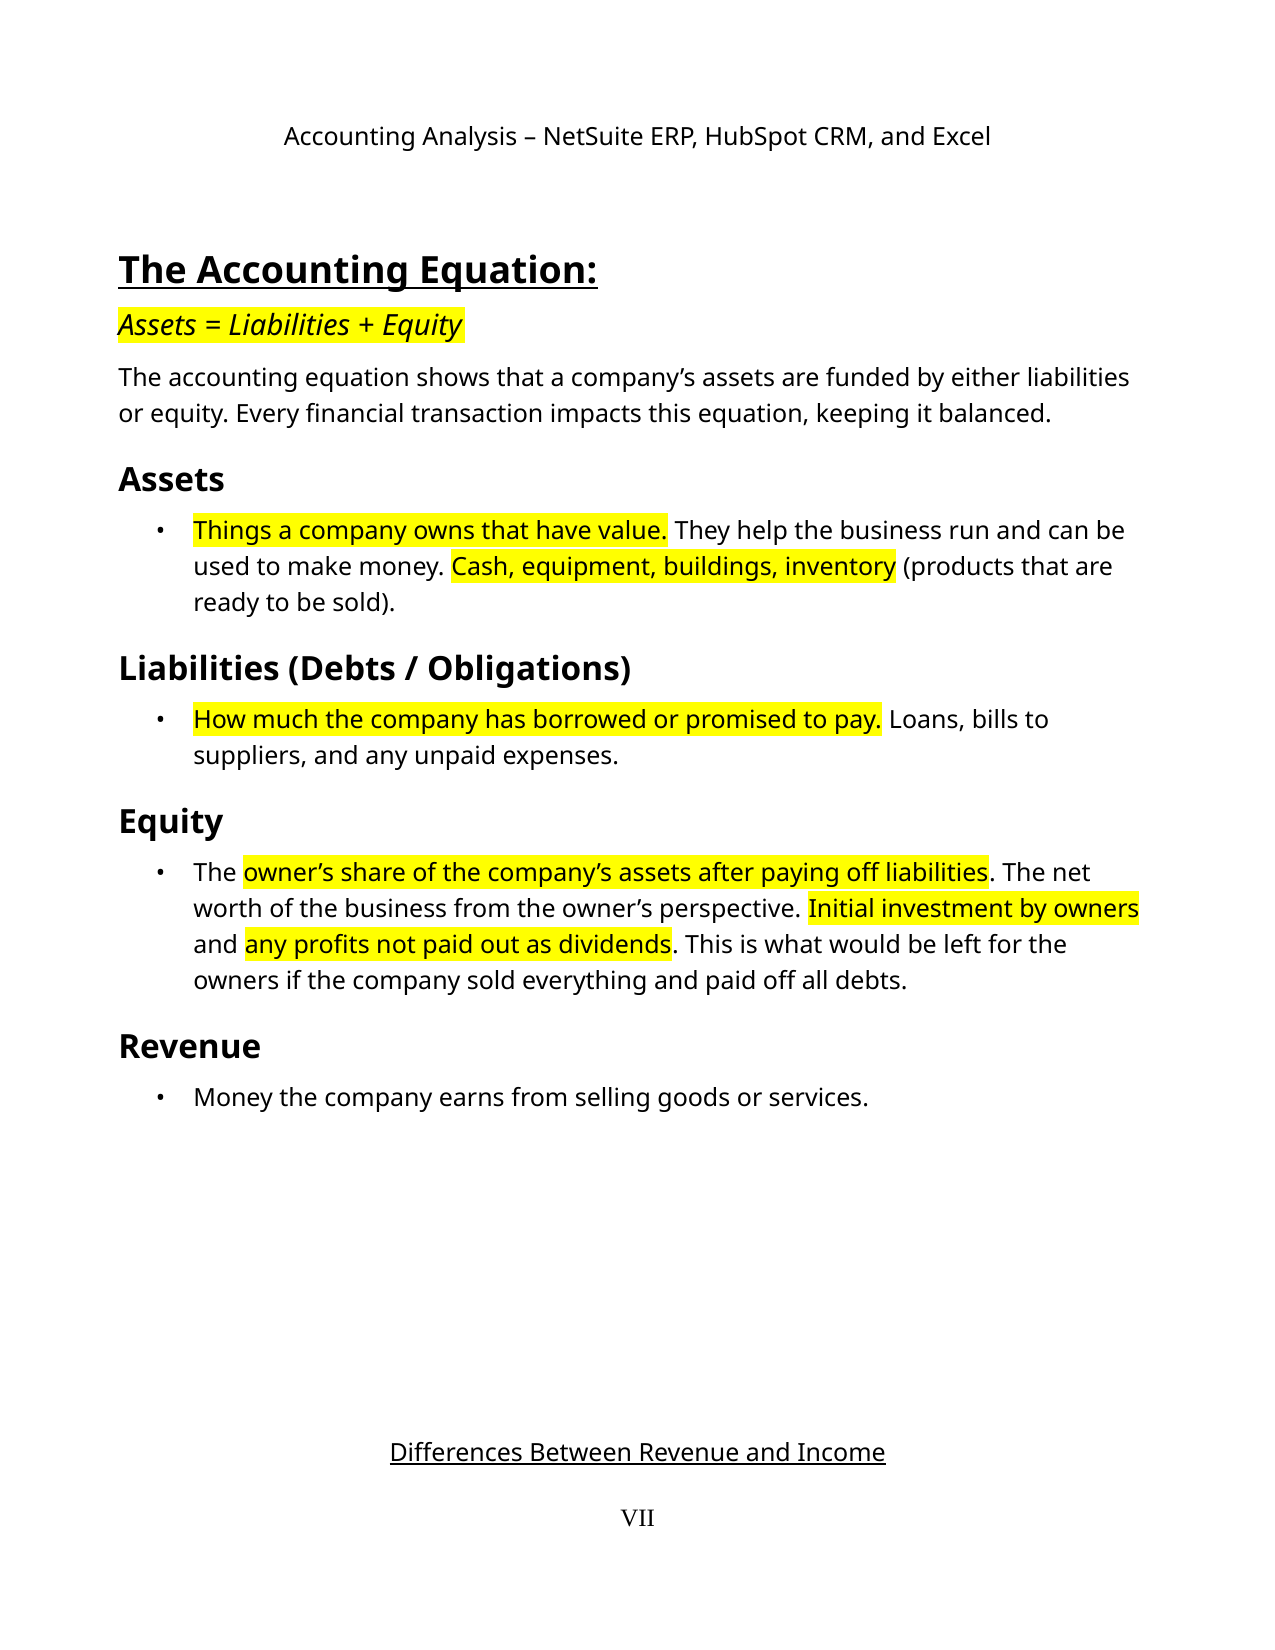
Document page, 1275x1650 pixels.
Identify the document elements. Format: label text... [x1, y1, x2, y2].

subtitle Assets [118, 465, 1157, 498]
text The accounting equation shows that a company’s assets are funded by either liabilities or equity. Every financial transaction impacts this equation, keeping it balanced. [118, 358, 1157, 430]
subtitle Equity [118, 807, 1157, 840]
list How much the company has borrowed or promised to pay. Loans, bills to suppliers, and any unpaid expenses. [156, 700, 1157, 772]
text Assets = Liabilities + Equity [118, 307, 1157, 343]
text Differences Between Revenue and Income [118, 1432, 1157, 1468]
subtitle Liabilities (Debts / Obligations) [118, 654, 1157, 687]
subtitle Revenue [118, 1032, 1157, 1065]
subtitle The Accounting Equation: [118, 243, 1157, 294]
list The owner’s share of the company’s assets after paying off liabilities. The net worth of the business from the owner’s perspective. Initial investment by owners and any profits not paid out as dividends. This is what would be left for the owners if the company sold everything and paid off all debts. [156, 853, 1157, 997]
list Things a company owns that have value. They help the business run and can be used to make money. Cash, equipment, buildings, inventory (products that are ready to be sold). [156, 511, 1157, 619]
list Money the company earns from selling goods or services. [156, 1078, 1157, 1114]
